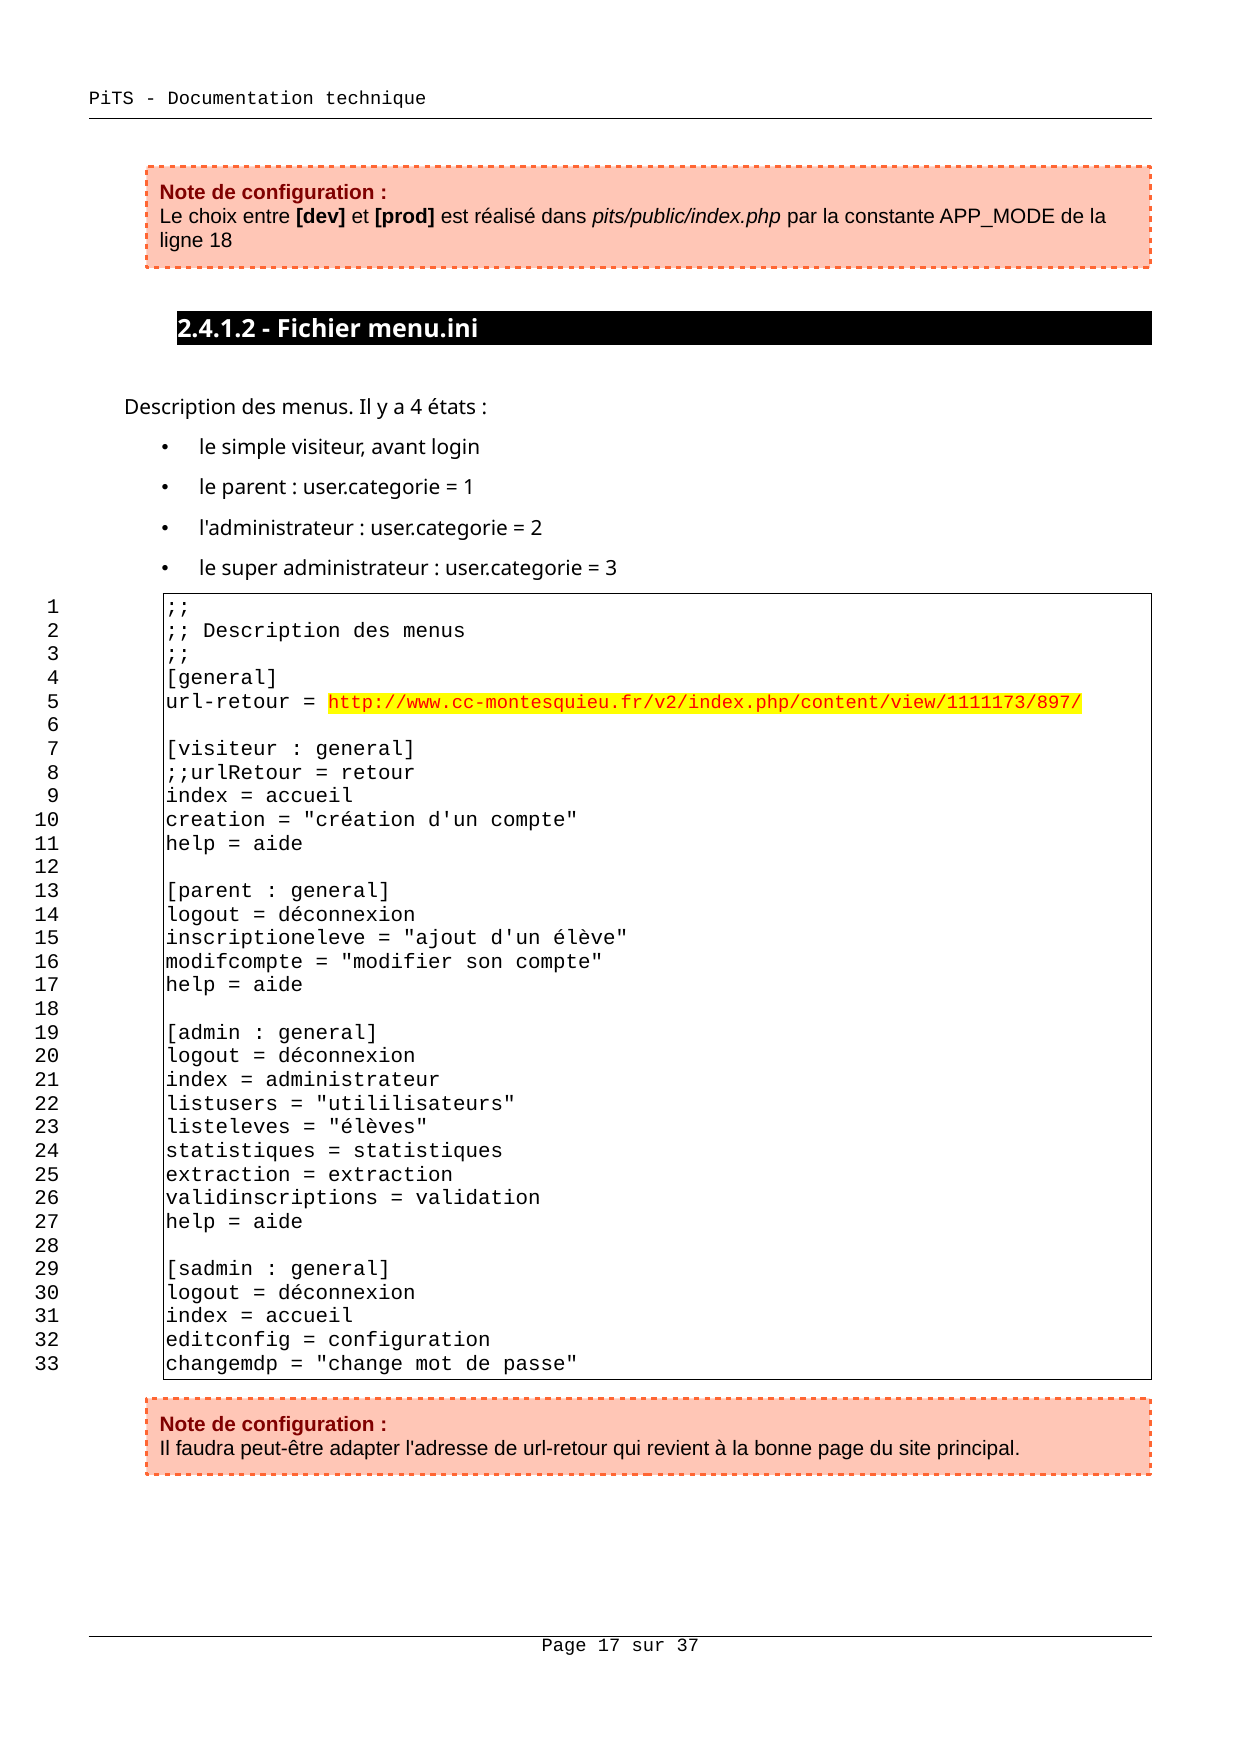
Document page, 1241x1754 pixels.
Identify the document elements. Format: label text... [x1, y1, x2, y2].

list le parent : user.categorie = 1 [161, 472, 1152, 501]
text [sadmin : general] [164, 1255, 1151, 1279]
text listusers = "utililisateurs" [164, 1090, 1151, 1113]
text changemdp = "change mot de passe" [164, 1350, 1151, 1379]
text ;; [164, 640, 1151, 664]
text logout = déconnexion [164, 901, 1151, 924]
text url-retour = http://www.cc-montesquieu.fr/v2/index.php/content/view/1111173/897/ [164, 688, 1151, 714]
text creation = "création d'un compte" [164, 806, 1151, 829]
list l'administrateur : user.categorie = 2 [161, 513, 1152, 541]
text logout = déconnexion [164, 1279, 1151, 1302]
text help = aide [164, 971, 1151, 998]
text [general] [164, 664, 1151, 688]
text ;;urlRetour = retour [164, 759, 1151, 782]
text editconfig = configuration [164, 1326, 1151, 1350]
text index = accueil [164, 1302, 1151, 1326]
text index = administrateur [164, 1066, 1151, 1090]
text [visiteur : general] [164, 735, 1151, 759]
text [admin : general] [164, 1019, 1151, 1042]
list le simple visiteur, avant login [161, 432, 1152, 461]
text extraction = extraction [164, 1161, 1151, 1184]
text Description des menus. Il y a 4 états : [88, 392, 1152, 421]
text ;; [164, 594, 1151, 617]
text listeleves = "élèves" [164, 1113, 1151, 1137]
subtitle Fichier menu.ini [177, 311, 1152, 345]
text modifcompte = "modifier son compte" [164, 948, 1151, 971]
list le super administrateur : user.categorie = 3 [161, 553, 1152, 581]
text ;; Description des menus [164, 617, 1151, 640]
text inscriptioneleve = "ajout d'un élève" [164, 924, 1151, 948]
text index = accueil [164, 782, 1151, 806]
text statistiques = statistiques [164, 1137, 1151, 1161]
text help = aide [164, 1208, 1151, 1234]
text validinscriptions = validation [164, 1184, 1151, 1208]
text logout = déconnexion [164, 1042, 1151, 1066]
text [parent : general] [164, 877, 1151, 901]
text help = aide [164, 829, 1151, 856]
